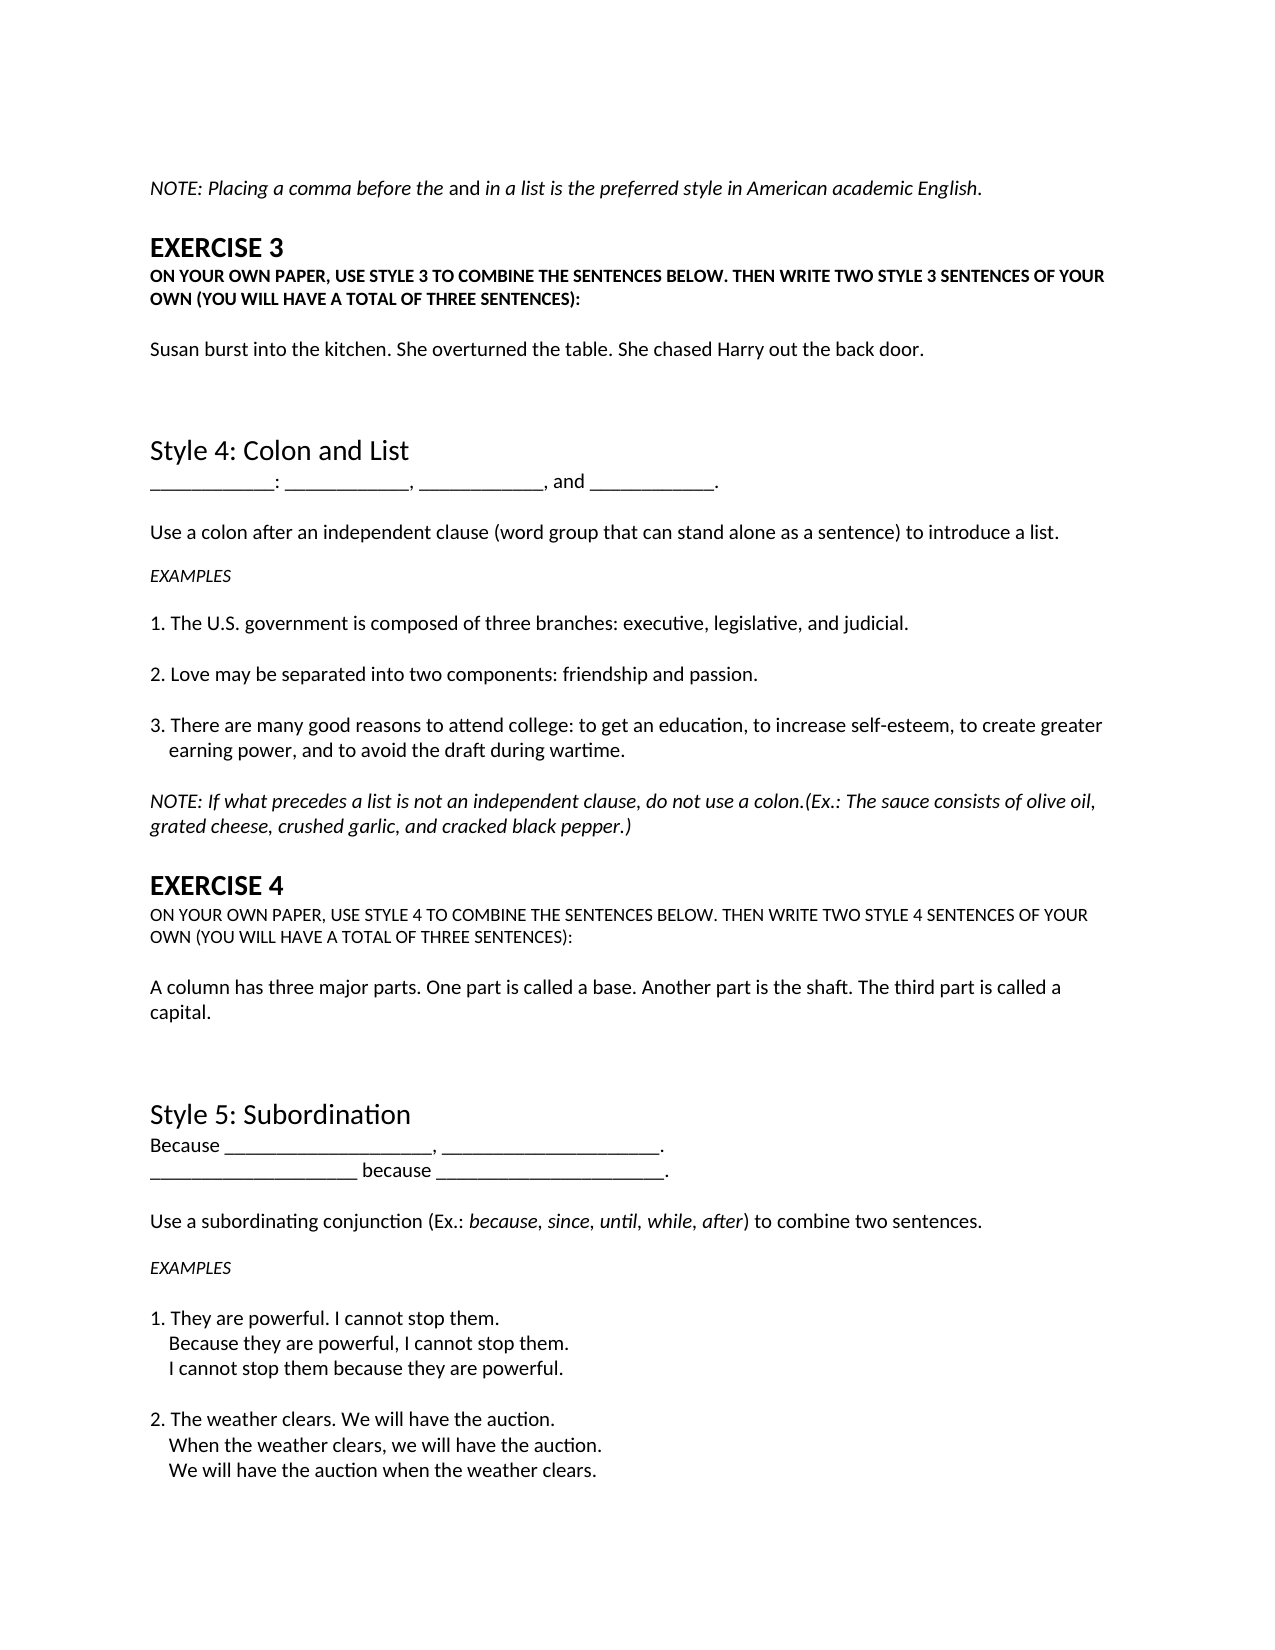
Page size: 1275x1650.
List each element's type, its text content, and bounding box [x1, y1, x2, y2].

text earning power, and to avoid the draft during wartime. [150, 737, 1125, 763]
text 2. The weather clears. We will have the auction. [150, 1406, 1125, 1432]
text EXERCISE 4 [150, 867, 1125, 903]
text EXAMPLES [150, 564, 1125, 587]
text 3. There are many good reasons to attend college: to get an education, to increase self-esteem, to create greater [150, 712, 1125, 737]
text Style 5: Subordination [150, 1096, 1125, 1132]
text Susan burst into the kitchen. She overturned the table. She chased Harry out the back door. [150, 336, 1125, 361]
text 1. The U.S. government is composed of three branches: executive, legislative, and judicial. [150, 610, 1125, 636]
text Use a colon after an independent clause (word group that can stand alone as a sentence) to introduce a list. [150, 519, 1125, 544]
text 2. Love may be separated into two components: friendship and passion. [150, 661, 1125, 687]
text I cannot stop them because they are powerful. [150, 1356, 1125, 1381]
text EXERCISE 3 [150, 229, 1125, 264]
text Because they are powerful, I cannot stop them. [150, 1330, 1125, 1356]
text ON YOUR OWN PAPER, USE STYLE 4 TO COMBINE THE SENTENCES BELOW. THEN WRITE TWO STYLE 4 SENTENCES OF YOUR OWN (YOU WILL HAVE A TOTAL OF THREE SENTENCES): [150, 903, 1125, 949]
text Because ____________________, _____________________. [150, 1132, 1125, 1157]
text 1. They are powerful. I cannot stop them. [150, 1305, 1125, 1330]
text ____________________ because ______________________. [150, 1157, 1125, 1183]
text ____________: ____________, ____________, and ____________. [150, 468, 1125, 493]
text EXAMPLES [150, 1256, 1125, 1279]
text When the weather clears, we will have the auction. [150, 1432, 1125, 1457]
text Style 4: Colon and List [150, 432, 1125, 468]
text We will have the auction when the weather clears. [150, 1457, 1125, 1483]
text NOTE: Placing a comma before the and in a list is the preferred style in American academic English. [150, 175, 1125, 201]
text A column has three major parts. One part is called a base. Another part is the shaft. The third part is called a capital. [150, 974, 1125, 1025]
text ON YOUR OWN PAPER, USE STYLE 3 TO COMBINE THE SENTENCES BELOW. THEN WRITE TWO STYLE 3 SENTENCES OF YOUR OWN (YOU WILL HAVE A TOTAL OF THREE SENTENCES): [150, 264, 1125, 310]
text Use a subordinating conjunction (Ex.: because, since, until, while, after) to combine two sentences. [150, 1208, 1125, 1233]
text NOTE: If what precedes a list is not an independent clause, do not use a colon.(Ex.: The sauce consists of olive oil, grated cheese, crushed garlic, and cracked black pepper.) [150, 788, 1125, 839]
